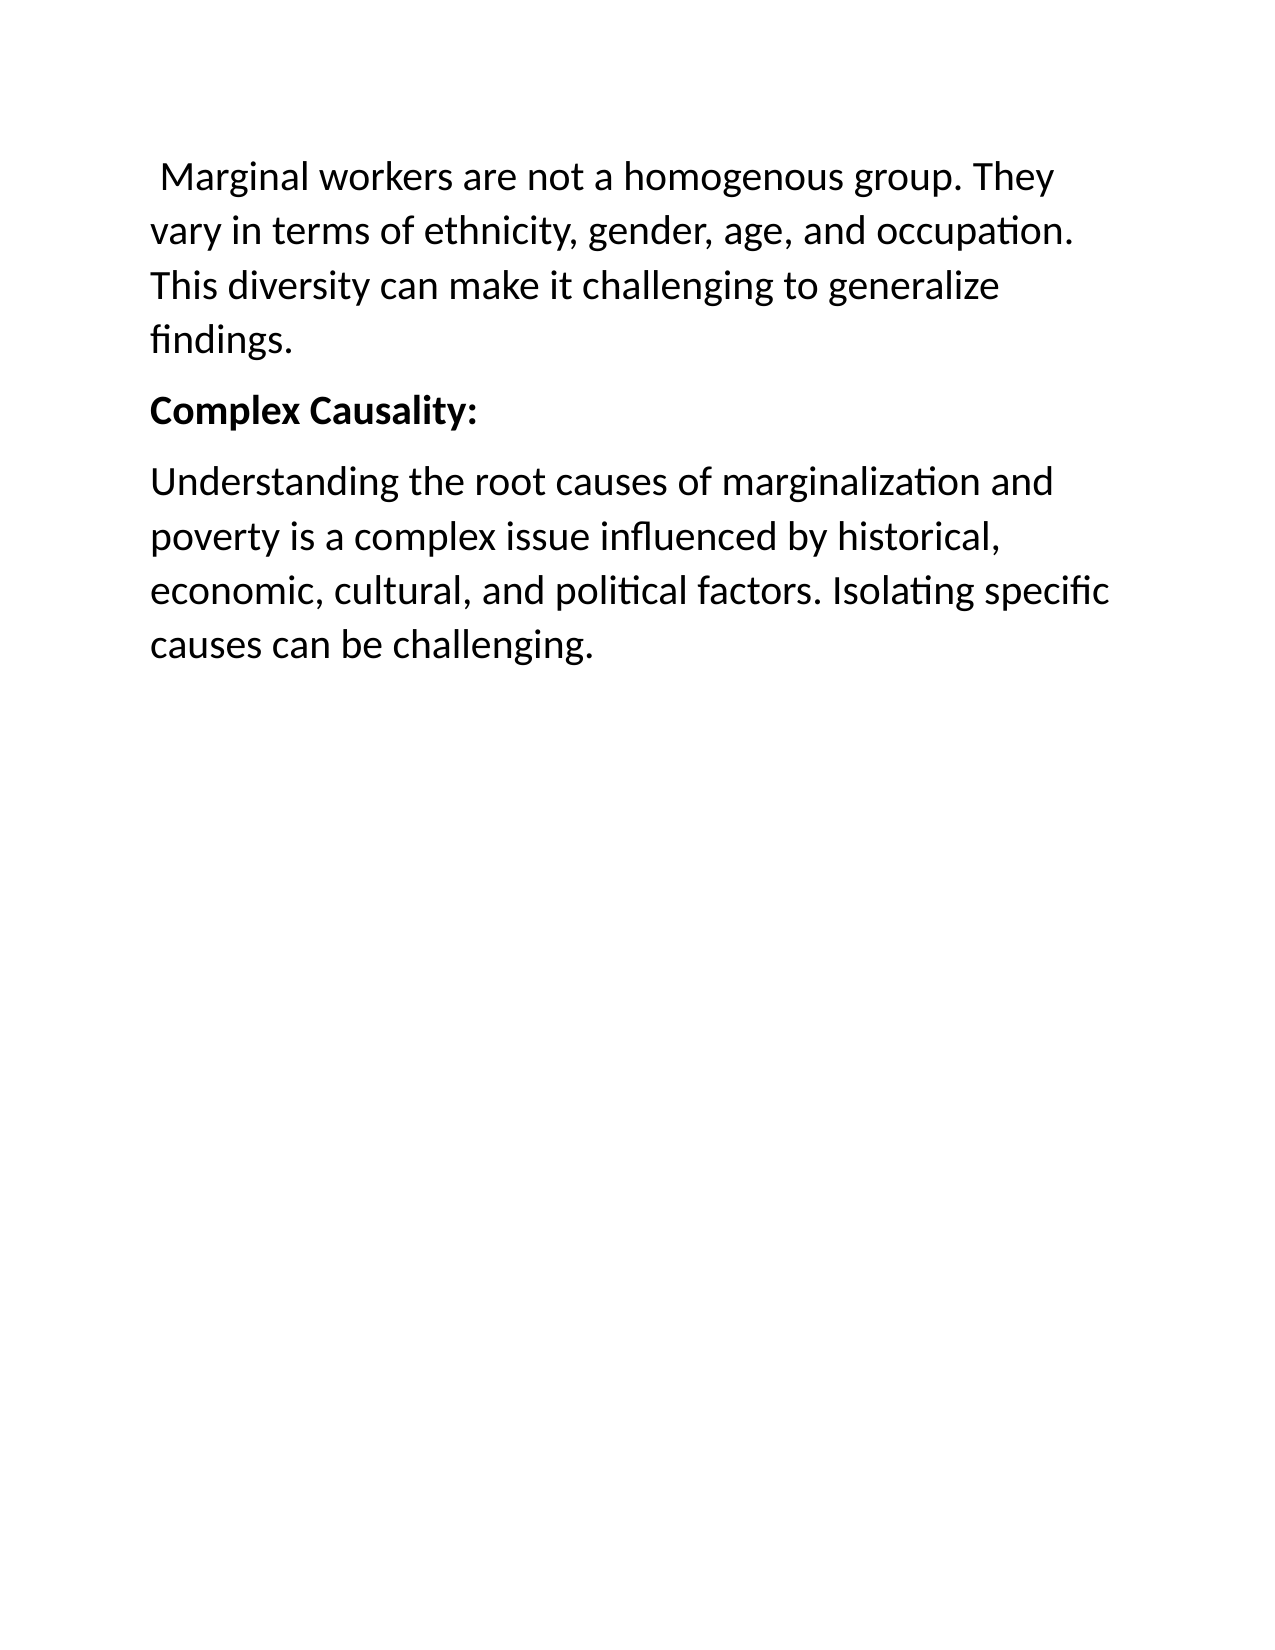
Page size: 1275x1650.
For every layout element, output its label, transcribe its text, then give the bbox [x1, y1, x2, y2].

text Marginal workers are not a homogenous group. They vary in terms of ethnicity, gender, age, and occupation. This diversity can make it challenging to generalize findings. [150, 150, 1125, 364]
text Complex Causality: [150, 384, 1125, 435]
text Understanding the root causes of marginalization and poverty is a complex issue influenced by historical, economic, cultural, and political factors. Isolating specific causes can be challenging. [150, 455, 1125, 669]
